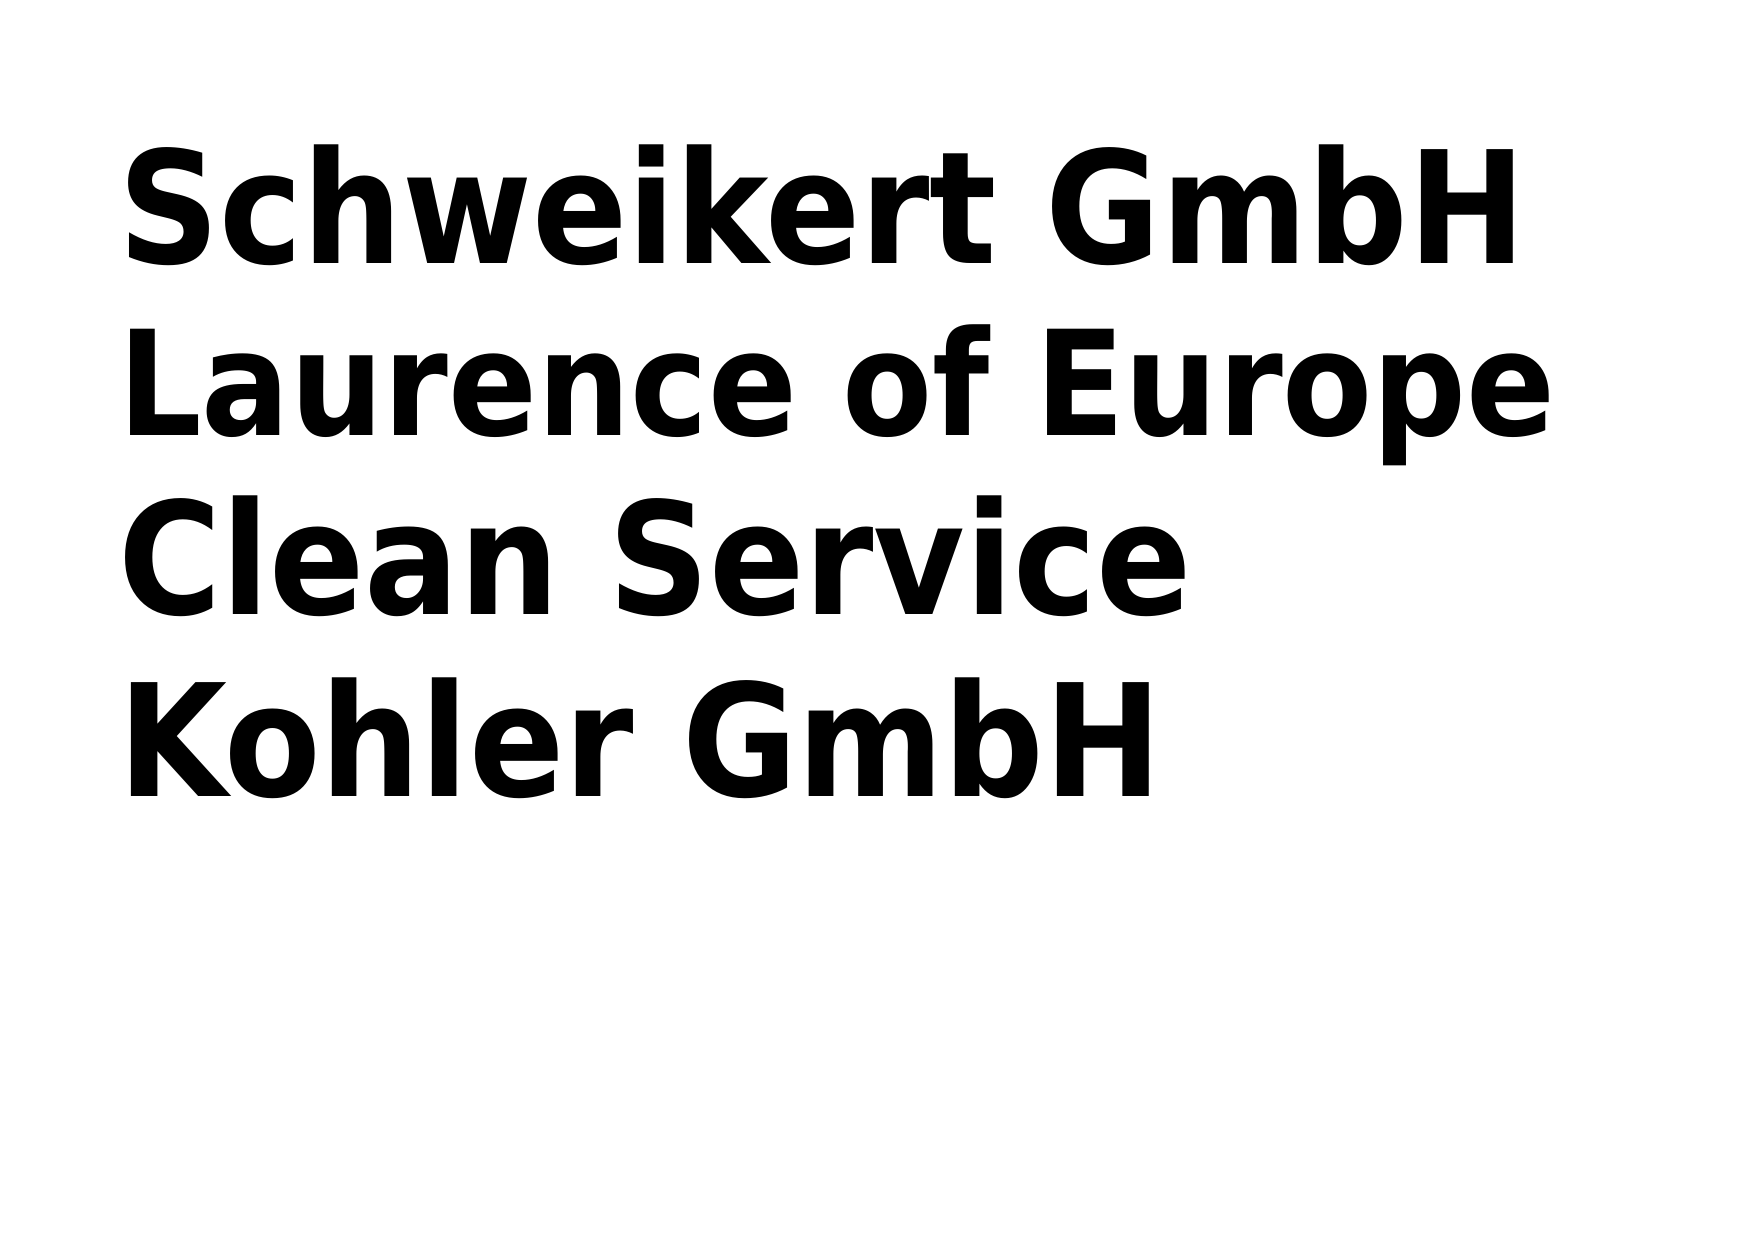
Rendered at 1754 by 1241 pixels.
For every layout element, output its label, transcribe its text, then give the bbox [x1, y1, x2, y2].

text Clean Service [118, 470, 1636, 652]
text Kohler GmbH [118, 652, 1636, 833]
text Schweikert GmbH [118, 118, 1636, 300]
text Laurence of Europe [118, 300, 1636, 470]
